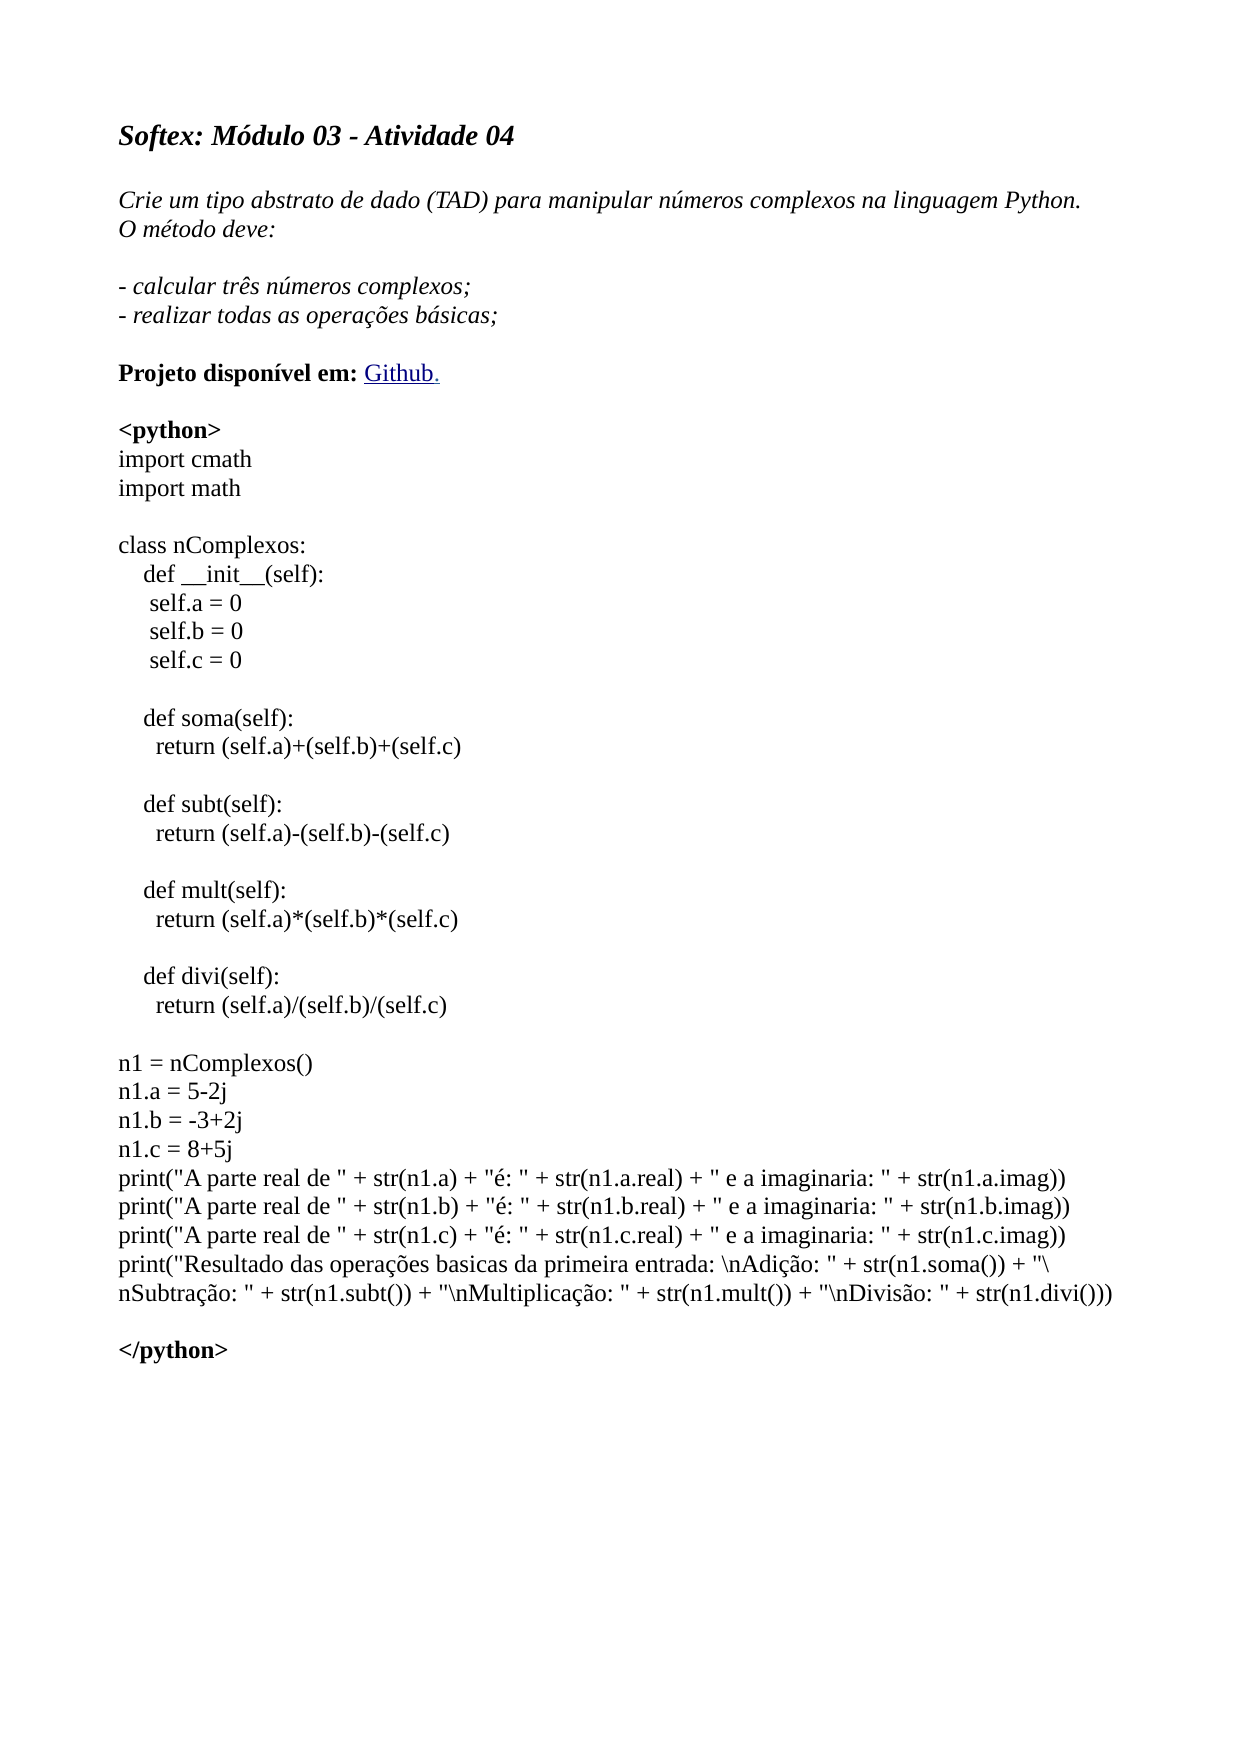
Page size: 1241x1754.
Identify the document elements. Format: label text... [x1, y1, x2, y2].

text print("A parte real de " + str(n1.b) + "é: " + str(n1.b.real) + " e a imaginaria: " + str(n1.b.imag)) [118, 1191, 1122, 1220]
text return (self.a)+(self.b)+(self.c) [118, 731, 1122, 760]
text n1.c = 8+5j [118, 1134, 1122, 1163]
text print("A parte real de " + str(n1.a) + "é: " + str(n1.a.real) + " e a imaginaria: " + str(n1.a.imag)) [118, 1163, 1122, 1191]
text O método deve: [118, 214, 1122, 243]
text def divi(self): [118, 961, 1122, 990]
text - calcular três números complexos; [118, 271, 1122, 300]
text self.c = 0 [118, 645, 1122, 674]
text def soma(self): [118, 703, 1122, 731]
text def mult(self): [118, 875, 1122, 904]
text n1 = nComplexos() [118, 1048, 1122, 1076]
text print("A parte real de " + str(n1.c) + "é: " + str(n1.c.real) + " e a imaginaria: " + str(n1.c.imag)) [118, 1220, 1122, 1249]
text def __init__(self): [118, 559, 1122, 588]
text Projeto disponível em: Github. [118, 358, 1122, 386]
text def subt(self): [118, 789, 1122, 818]
text import cmath [118, 444, 1122, 473]
text </python> [118, 1335, 1122, 1364]
text import math [118, 473, 1122, 501]
text return (self.a)-(self.b)-(self.c) [118, 818, 1122, 846]
text self.a = 0 [118, 588, 1122, 616]
text self.b = 0 [118, 616, 1122, 645]
text return (self.a)/(self.b)/(self.c) [118, 990, 1122, 1019]
text Crie um tipo abstrato de dado (TAD) para manipular números complexos na linguagem Python. [118, 185, 1122, 214]
text Softex: Módulo 03 - Atividade 04 [118, 118, 1122, 152]
text - realizar todas as operações básicas; [118, 300, 1122, 329]
text n1.b = -3+2j [118, 1105, 1122, 1134]
text <python> [118, 415, 1122, 444]
text return (self.a)*(self.b)*(self.c) [118, 904, 1122, 933]
text n1.a = 5-2j [118, 1076, 1122, 1105]
text class nComplexos: [118, 530, 1122, 559]
text print("Resultado das operações basicas da primeira entrada: \nAdição: " + str(n1.soma()) + "\nSubtração: " + str(n1.subt()) + "\nMultiplicação: " + str(n1.mult()) + "\nDivisão: " + str(n1.divi())) [118, 1249, 1122, 1306]
